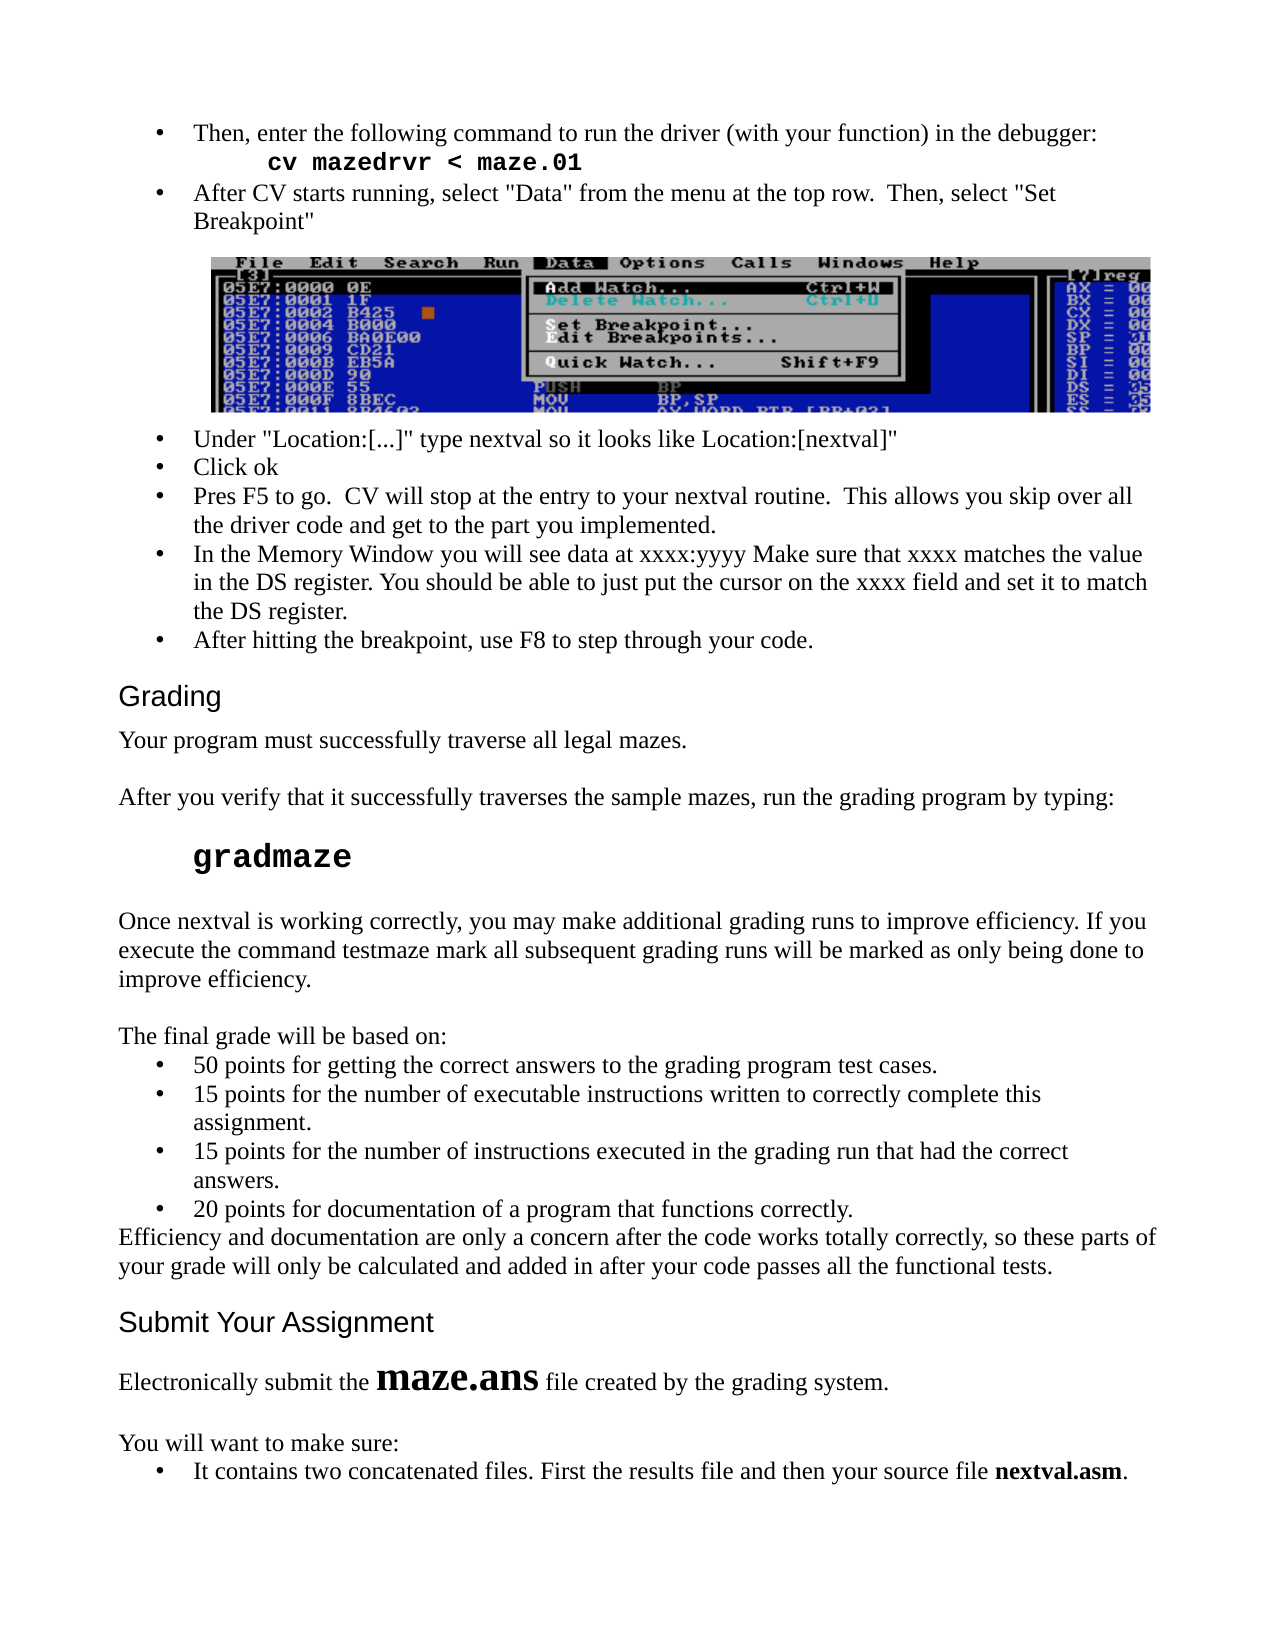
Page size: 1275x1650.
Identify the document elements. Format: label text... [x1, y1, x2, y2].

picture [197, 246, 1162, 424]
list After hitting the breakpoint, use F8 to step through your code. [156, 625, 1157, 654]
list Under "Location:[...]" type nextval so it looks like Location:[nextval]" [156, 235, 1157, 452]
list Then, enter the following command to run the driver (with your function) in the debugger: cv mazedrvr < maze.01 [156, 118, 1157, 178]
text Efficiency and documentation are only a concern after the code works totally correctly, so these parts of your grade will only be calculated and added in after your code passes all the functional tests. [118, 1222, 1157, 1280]
list 15 points for the number of executable instructions written to correctly complete this assignment. [156, 1079, 1157, 1136]
text You will want to make sure: [118, 1428, 1157, 1456]
text gradmaze [118, 840, 1157, 877]
text Once nextval is working correctly, you may make additional grading runs to improve efficiency. If you execute the command testmaze mark all subsequent grading runs will be marked as only being done to improve efficiency. [118, 906, 1157, 992]
list Click ok [156, 452, 1157, 481]
list It contains two concatenated files. First the results file and then your source file nextval.asm. [156, 1456, 1157, 1485]
list After CV starts running, select "Data" from the menu at the top row. Then, select "Set Breakpoint" [156, 178, 1157, 235]
list 50 points for getting the correct answers to the grading program test cases. [156, 1050, 1157, 1079]
text Electronically submit the maze.ans file created by the grading system. [118, 1351, 1157, 1399]
list Pres F5 to go. CV will stop at the entry to your nextval routine. This allows you skip over all the driver code and get to the part you implemented. [156, 481, 1157, 539]
list In the Memory Window you will see data at xxxx:yyyy Make sure that xxxx matches the value in the DS register. You should be able to just put the cursor on the xxxx field and set it to match the DS register. [156, 539, 1157, 625]
subtitle Grading [118, 679, 1157, 712]
text Your program must successfully traverse all legal mazes. [118, 725, 1157, 753]
text The final grade will be based on: [118, 1021, 1157, 1050]
text After you verify that it successfully traverses the sample mazes, run the grading program by typing: [118, 782, 1157, 811]
subtitle Submit Your Assignment [118, 1305, 1157, 1338]
list 20 points for documentation of a program that functions correctly. [156, 1194, 1157, 1222]
list 15 points for the number of instructions executed in the grading run that had the correct answers. [156, 1136, 1157, 1194]
